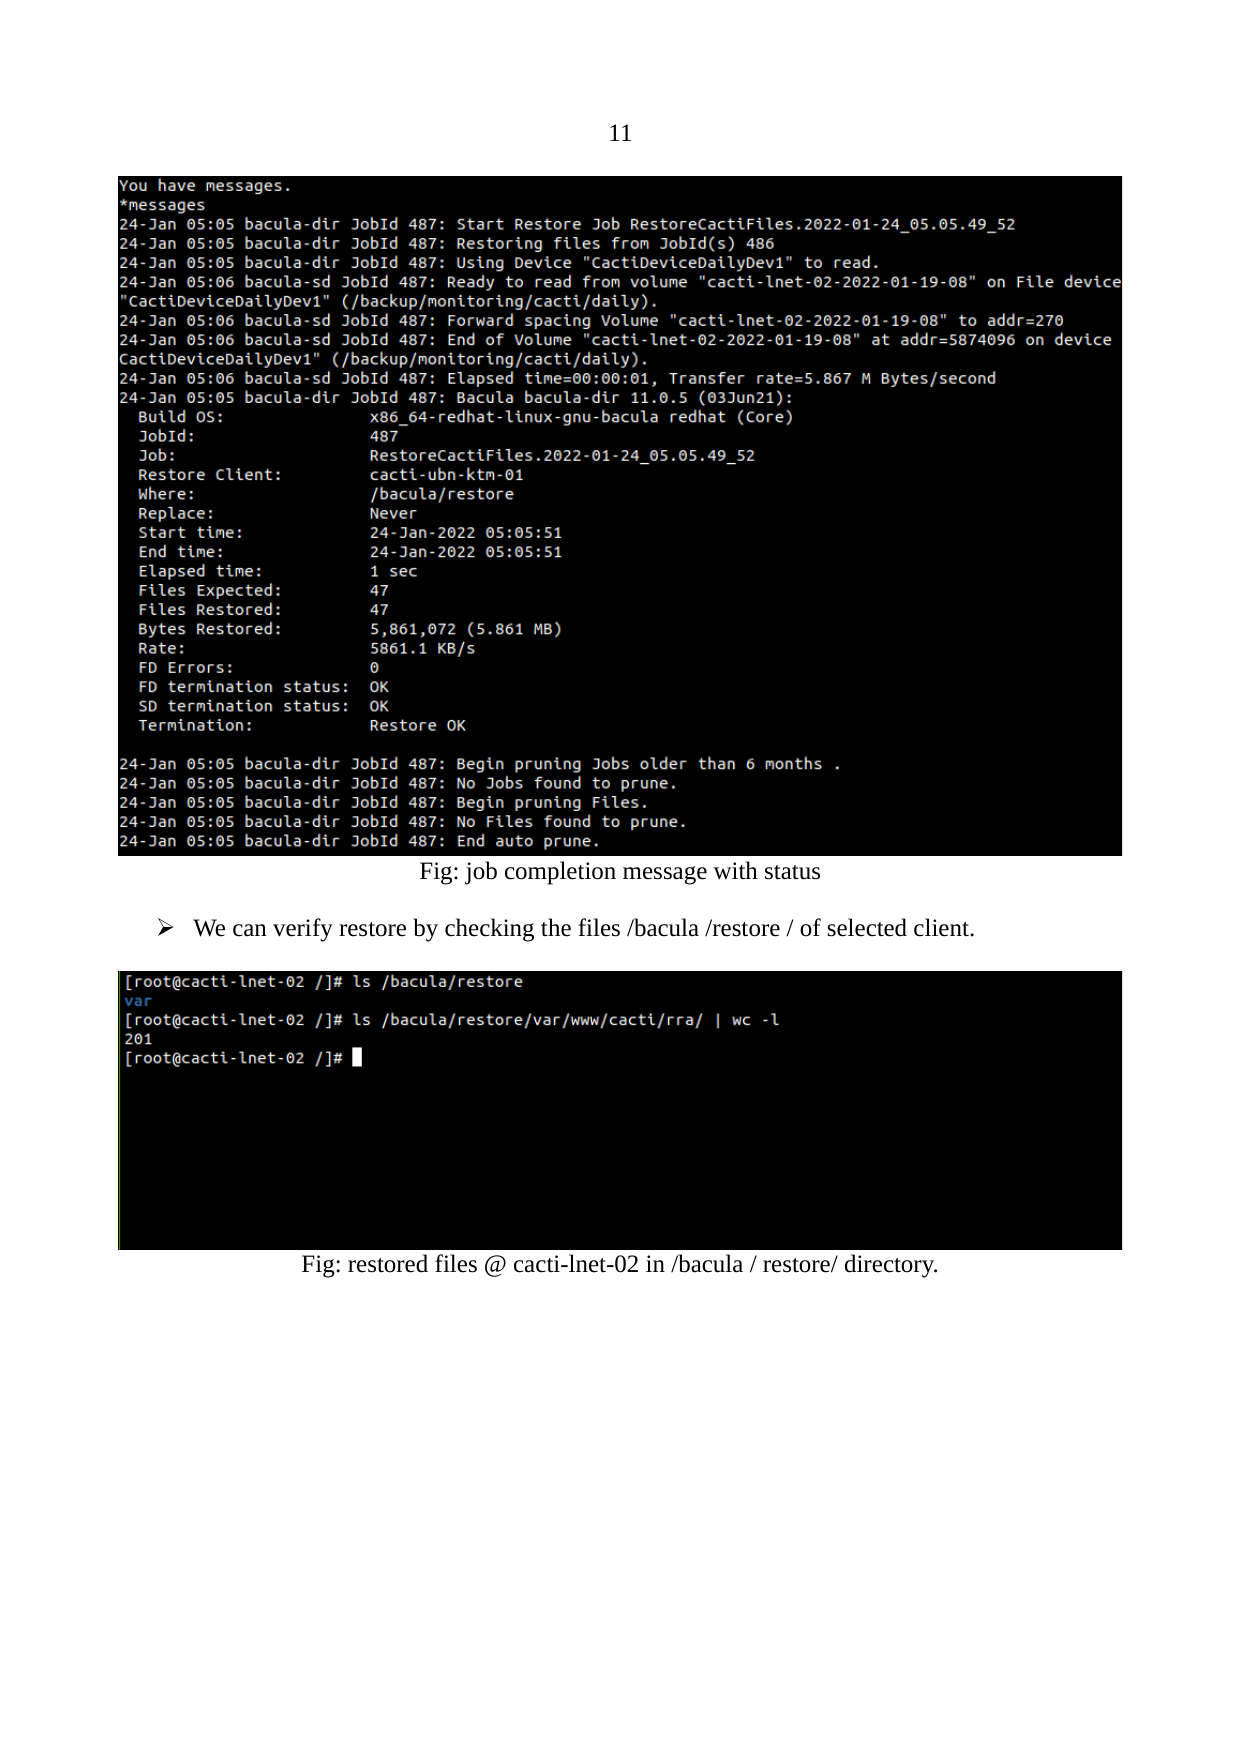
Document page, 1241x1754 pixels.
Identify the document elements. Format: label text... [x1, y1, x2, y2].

picture [118, 176, 1123, 856]
text Fig: job completion message with status [118, 856, 1122, 885]
text Fig: restored files @ cacti-lnet-02 in /bacula / restore/ directory. [118, 1250, 1122, 1278]
list We can verify restore by checking the files /bacula /restore / of selected client. [156, 913, 1122, 942]
picture [118, 971, 1123, 1250]
